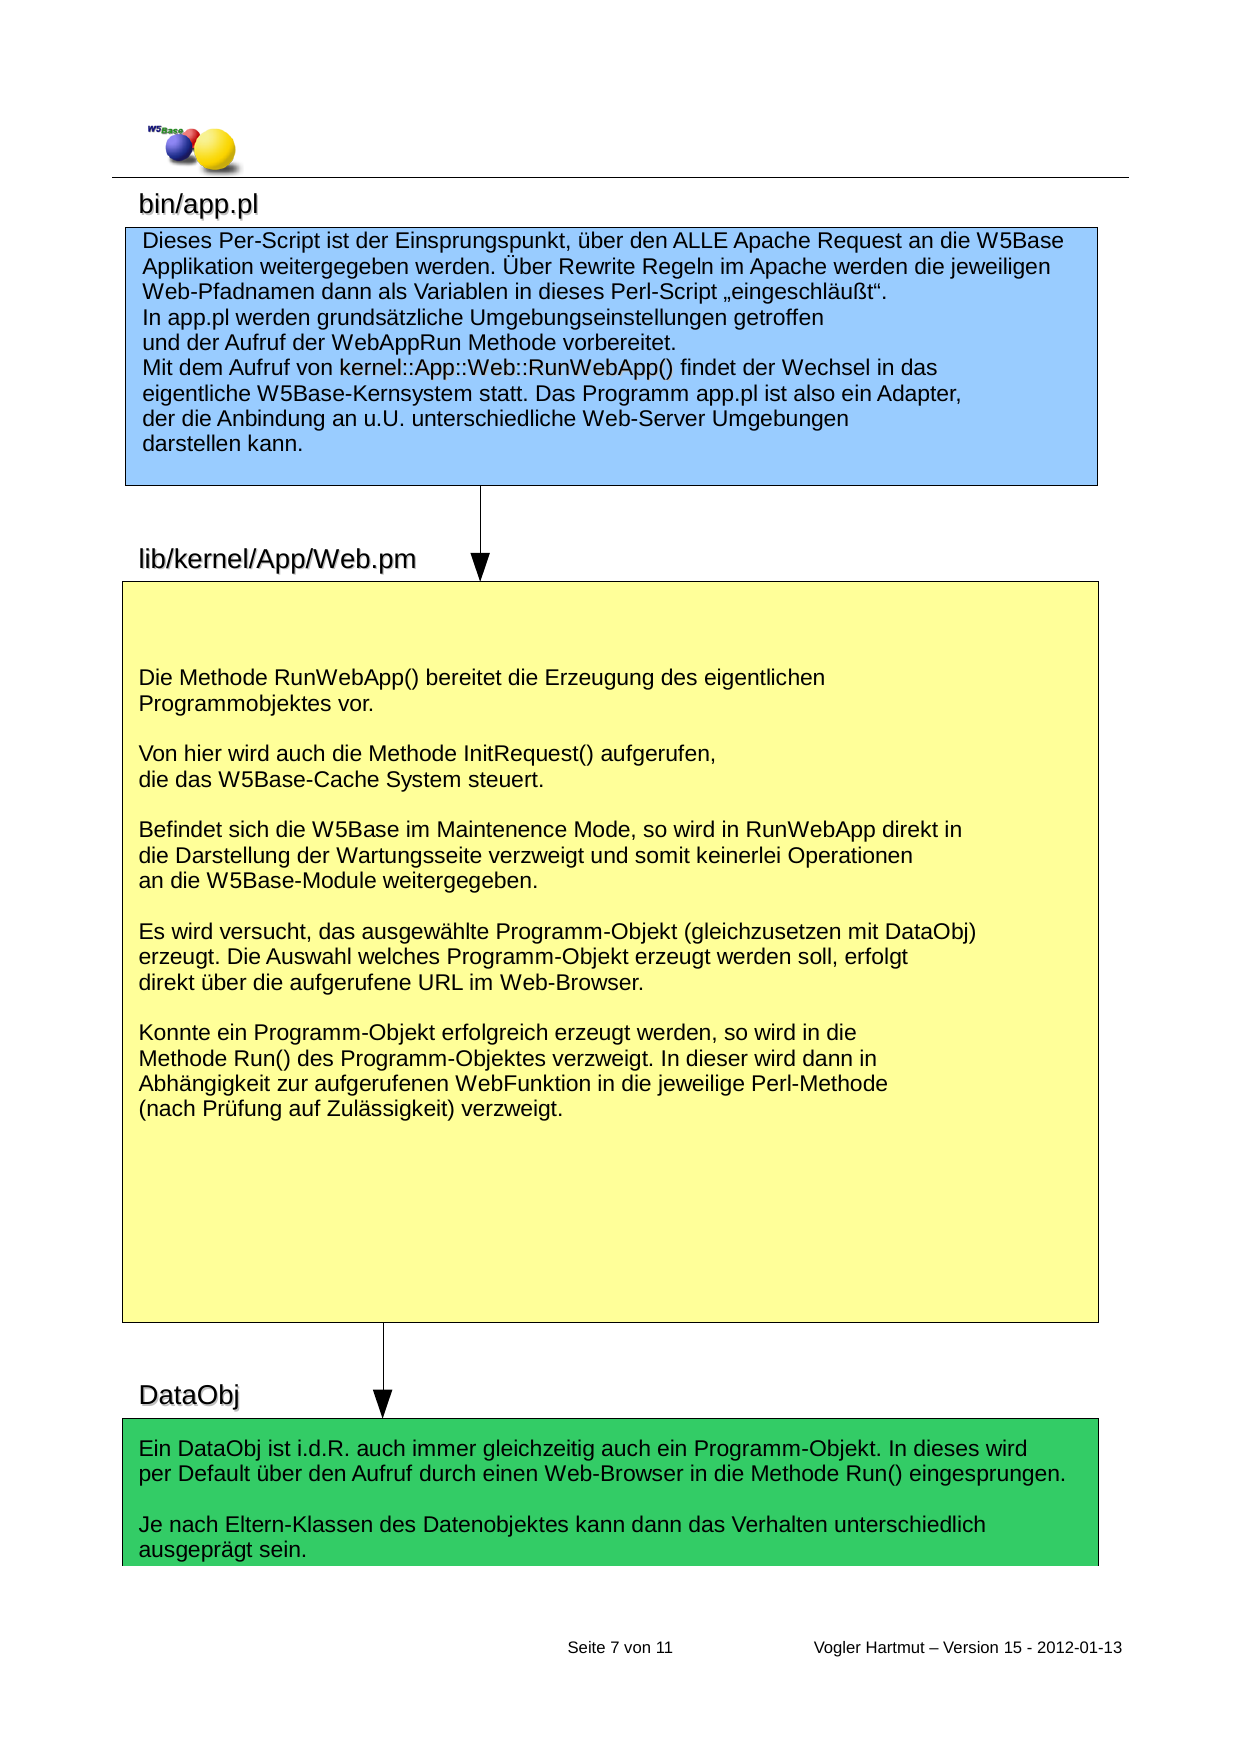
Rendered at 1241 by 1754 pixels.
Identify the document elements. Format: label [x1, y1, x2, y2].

picture [116, 119, 270, 177]
